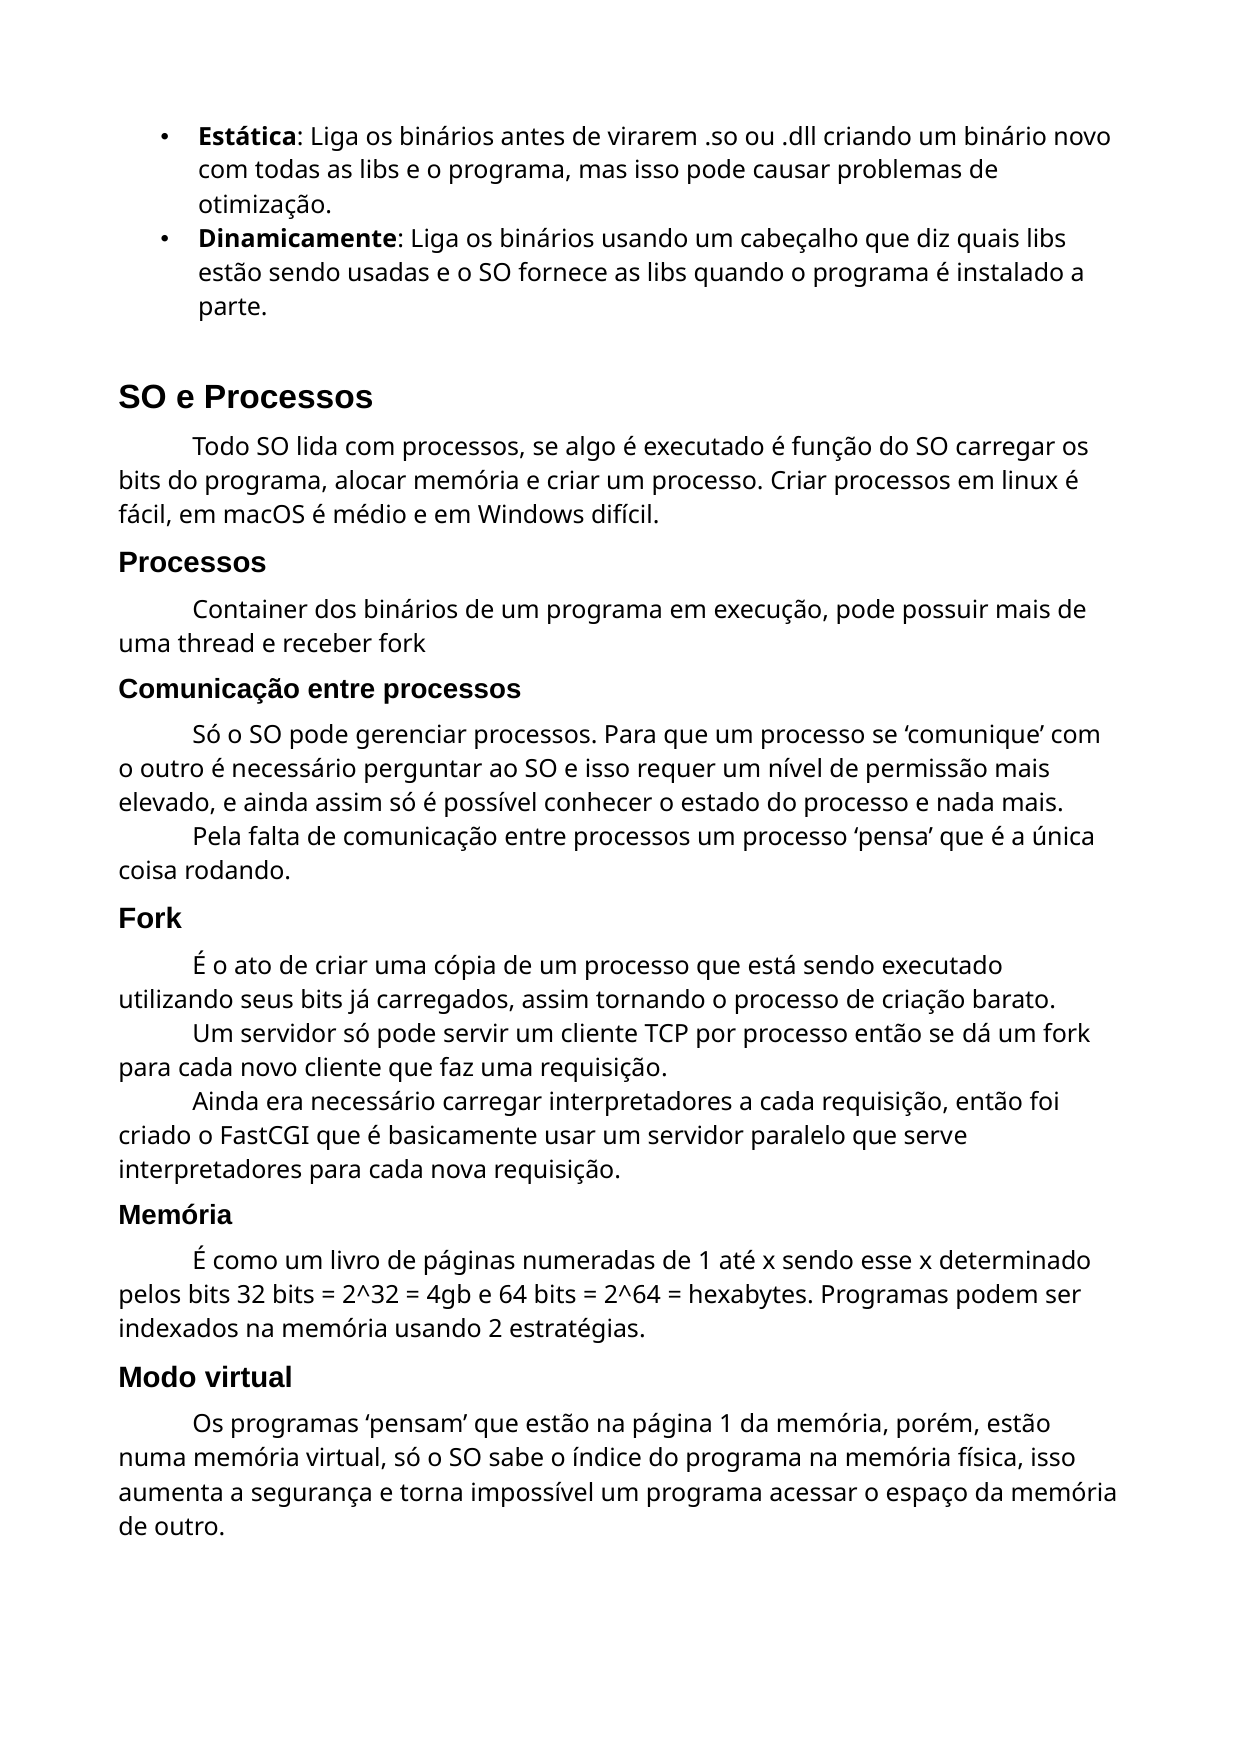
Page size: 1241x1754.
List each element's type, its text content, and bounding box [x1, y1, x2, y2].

text É o ato de criar uma cópia de um processo que está sendo executado utilizando seus bits já carregados, assim tornando o processo de criação barato. [118, 948, 1122, 1016]
text Ainda era necessário carregar interpretadores a cada requisição, então foi criado o FastCGI que é basicamente usar um servidor paralelo que serve interpretadores para cada nova requisição. [118, 1084, 1122, 1186]
subtitle Processos [118, 545, 1122, 579]
subtitle SO e Processos [118, 377, 1122, 416]
list Dinamicamente: Liga os binários usando um cabeçalho que diz quais libs estão sendo usadas e o SO fornece as libs quando o programa é instalado a parte. [160, 220, 1122, 322]
subtitle Comunicação entre processos [118, 672, 1122, 704]
text É como um livro de páginas numeradas de 1 até x sendo esse x determinado pelos bits 32 bits = 2^32 = 4gb e 64 bits = 2^64 = hexabytes. Programas podem ser indexados na memória usando 2 estratégias. [118, 1243, 1122, 1345]
subtitle Fork [118, 901, 1122, 935]
subtitle Modo virtual [118, 1360, 1122, 1393]
subtitle Memória [118, 1199, 1122, 1231]
text Os programas ‘pensam’ que estão na página 1 da memória, porém, estão numa memória virtual, só o SO sabe o índice do programa na memória física, isso aumenta a segurança e torna impossível um programa acessar o espaço da memória de outro. [118, 1406, 1122, 1542]
text Todo SO lida com processos, se algo é executado é função do SO carregar os bits do programa, alocar memória e criar um processo. Criar processos em linux é fácil, em macOS é médio e em Windows difícil. [118, 428, 1122, 531]
text Um servidor só pode servir um cliente TCP por processo então se dá um fork para cada novo cliente que faz uma requisição. [118, 1016, 1122, 1084]
text Pela falta de comunicação entre processos um processo ‘pensa’ que é a única coisa rodando. [118, 819, 1122, 887]
text Só o SO pode gerenciar processos. Para que um processo se ‘comunique’ com o outro é necessário perguntar ao SO e isso requer um nível de permissão mais elevado, e ainda assim só é possível conhecer o estado do processo e nada mais. [118, 717, 1122, 819]
text Container dos binários de um programa em execução, pode possuir mais de uma thread e receber fork [118, 592, 1122, 660]
list Estática: Liga os binários antes de virarem .so ou .dll criando um binário novo com todas as libs e o programa, mas isso pode causar problemas de otimização. [160, 118, 1122, 220]
